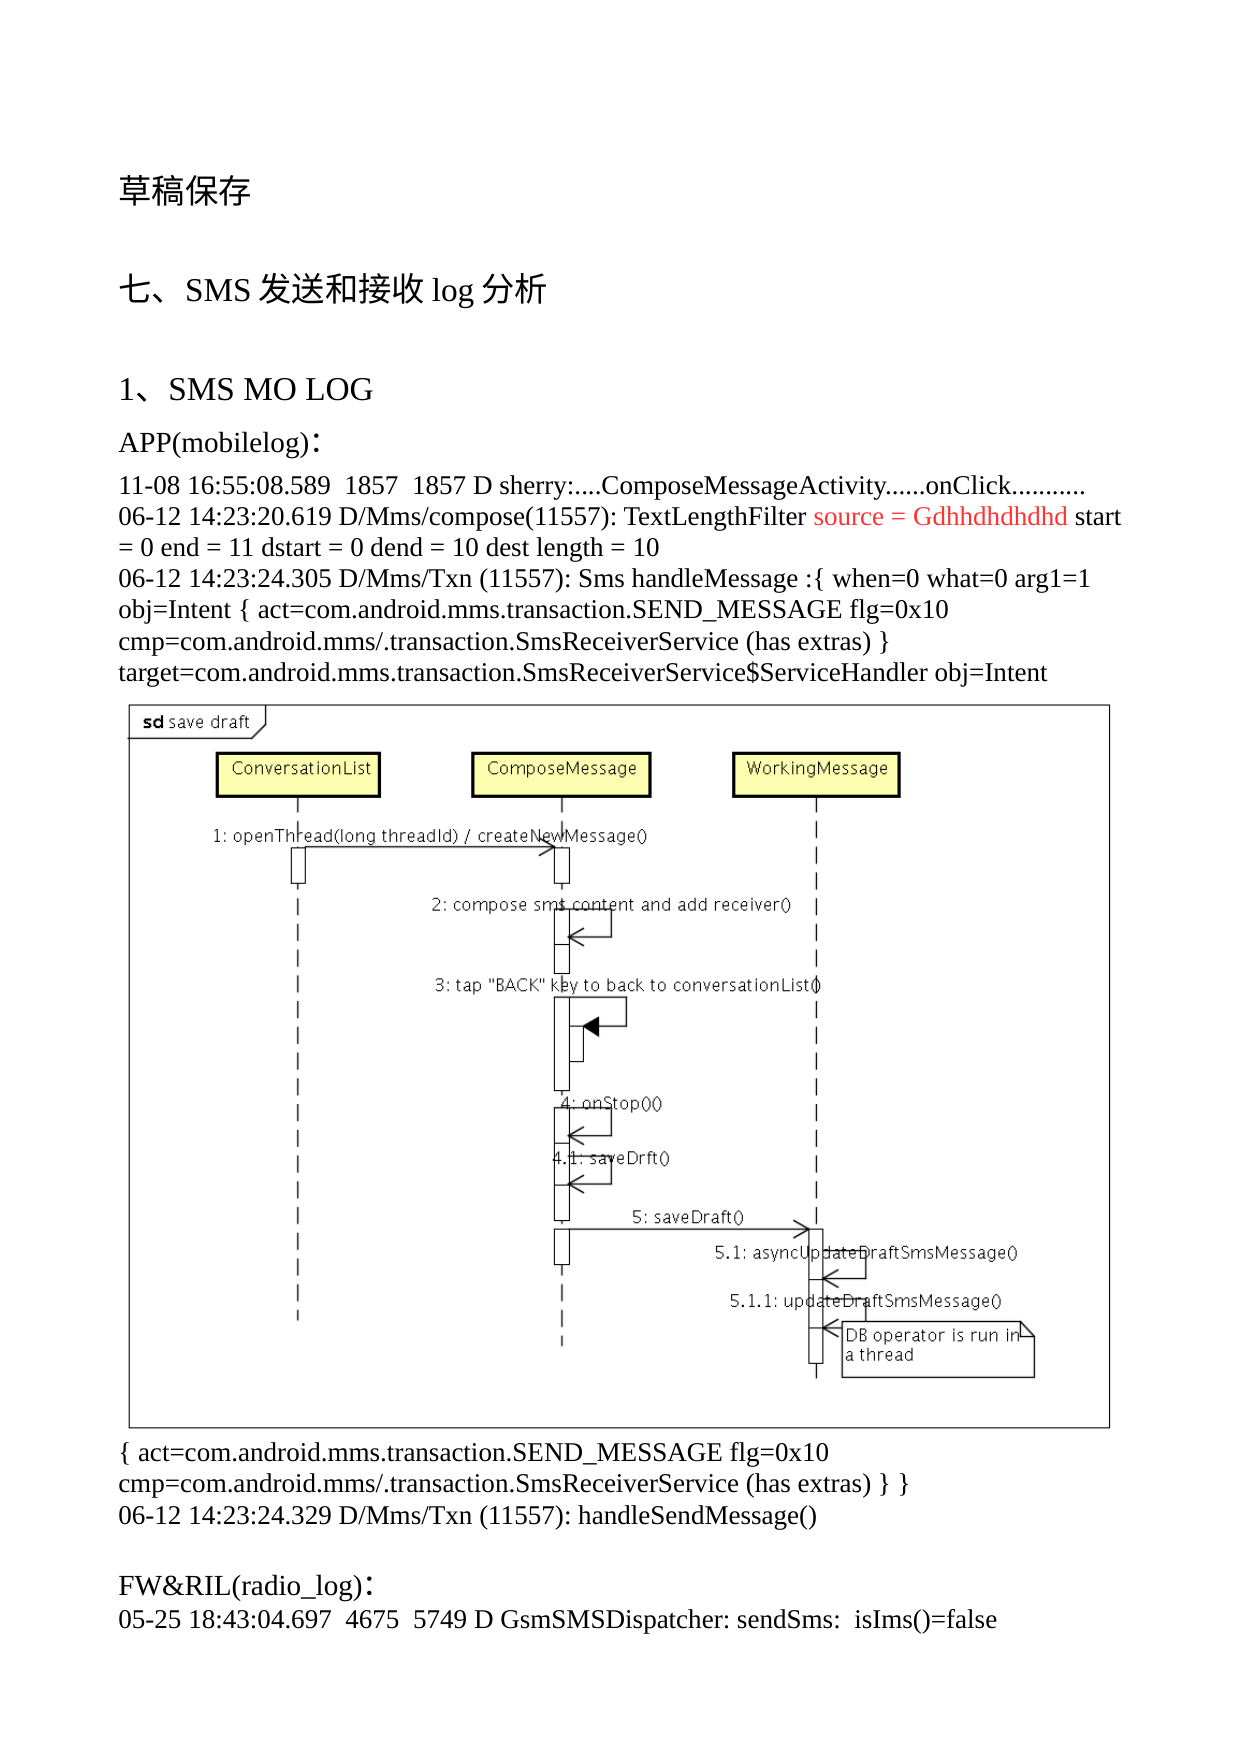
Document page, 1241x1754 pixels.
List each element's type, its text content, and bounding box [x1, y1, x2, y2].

text 11-08 16:55:08.589 1857 1857 D sherry:....ComposeMessageActivity......onClick........... [118, 469, 1122, 500]
picture [118, 697, 1123, 1437]
text 06-12 14:23:20.619 D/Mms/compose(11557): TextLengthFilter source = Gdhhdhdhdhd start = 0 end = 11 dstart = 0 dend = 10 dest length = 10 [118, 500, 1122, 562]
text FW&RIL(radio_log)： [118, 1561, 1122, 1603]
text 草稿保存 [118, 165, 1122, 213]
text 05-25 18:43:04.697 4675 5749 D GsmSMSDispatcher: sendSms: isIms()=false [118, 1603, 1122, 1634]
text 1、SMS MO LOG [118, 362, 1122, 410]
text 七、SMS发送和接收log分析 [118, 263, 1122, 311]
text 06-12 14:23:24.305 D/Mms/Txn (11557): Sms handleMessage :{ when=0 what=0 arg1=1 obj=Intent { act=com.android.mms.transaction.SEND_MESSAGE flg=0x10 cmp=com.android.mms/.transaction.SmsReceiverService (has extras) } target=com.android.mms.transaction.SmsReceiverService$ServiceHandler obj=Intent [118, 562, 1122, 697]
text 06-12 14:23:24.329 D/Mms/Txn (11557): handleSendMessage() [118, 1499, 1122, 1530]
text APP(mobilelog)： [118, 418, 1122, 461]
text { act=com.android.mms.transaction.SEND_MESSAGE flg=0x10 cmp=com.android.mms/.transaction.SmsReceiverService (has extras) } } [118, 1437, 1122, 1499]
